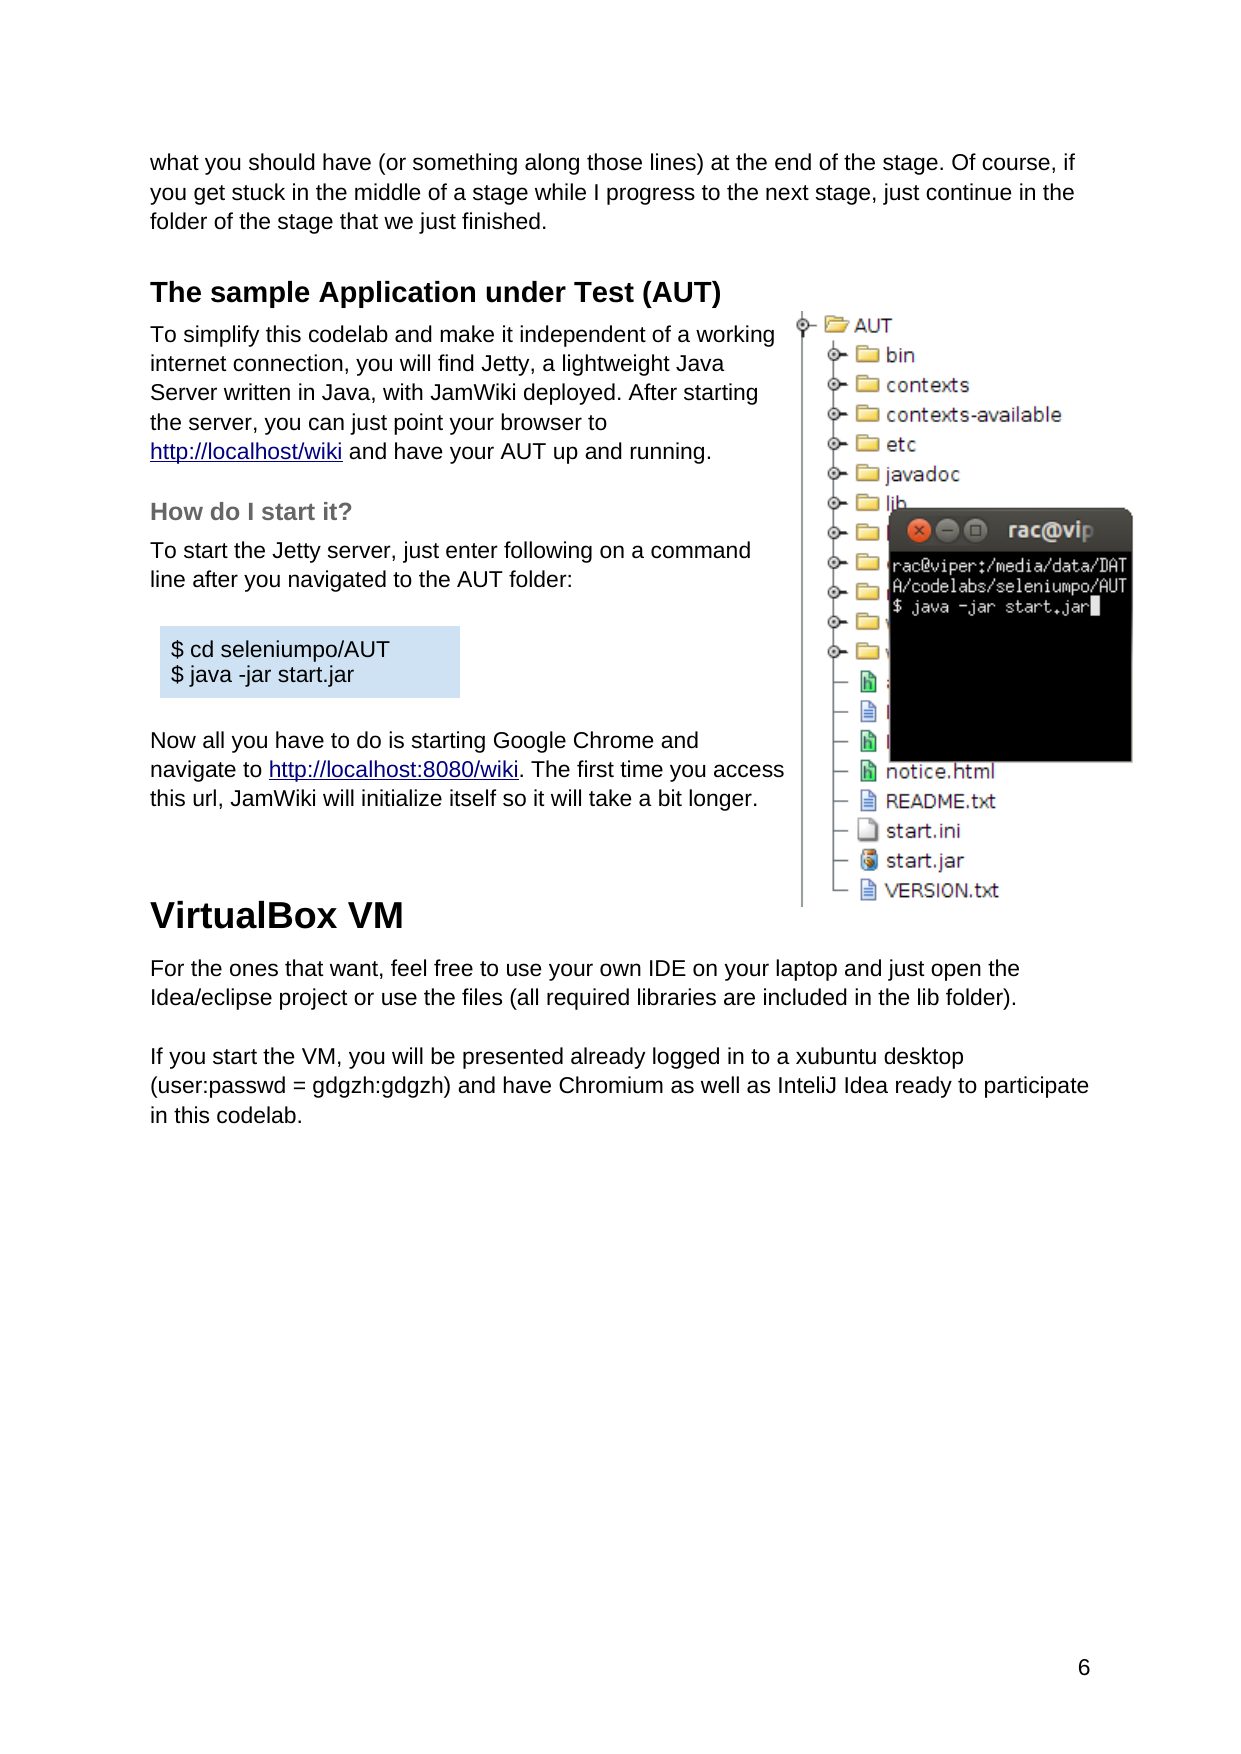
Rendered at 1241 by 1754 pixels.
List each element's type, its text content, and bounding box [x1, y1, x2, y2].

subtitle How do I start it? [150, 497, 789, 525]
text For the ones that want, feel free to use your own IDE on your laptop and just open the Idea/eclipse project or use the files (all required libraries are included in the lib folder). [150, 956, 1090, 1011]
text To start the Jetty server, just enter following on a command line after you navigated to the AUT folder: [150, 538, 789, 593]
table_header $ cd seleniumpo/AUT $ java -jar start.jar [160, 626, 460, 698]
subtitle The sample Application under Test (AUT) [150, 276, 1090, 308]
text If you start the VM, you will be presented already logged in to a xubuntu desktop (user:passwd = gdgzh:gdgzh) and have Chromium as well as InteliJ Idea ready to participate in this codelab. [150, 1044, 1090, 1128]
text To simplify this codelab and make it independent of a working internet connection, you will find Jetty, a lightweight Java Server written in Java, with JamWiki deployed. After starting the server, you can just point your browser to http://localhost/wiki and have your AUT up and running. [150, 321, 789, 464]
text Now all you have to do is starting Google Chrome and navigate to http://localhost:8080/wiki. The first time you access this url, JamWiki will initialize itself so it will take a bit longer. [150, 727, 789, 812]
subtitle VirtualBox VM [150, 895, 1090, 937]
text what you should have (or something along those lines) at the end of the stage. Of course, if you get stuck in the middle of a stage while I progress to the next stage, just continue in the folder of the stage that we just finished. [150, 150, 1090, 234]
picture [789, 311, 1144, 907]
